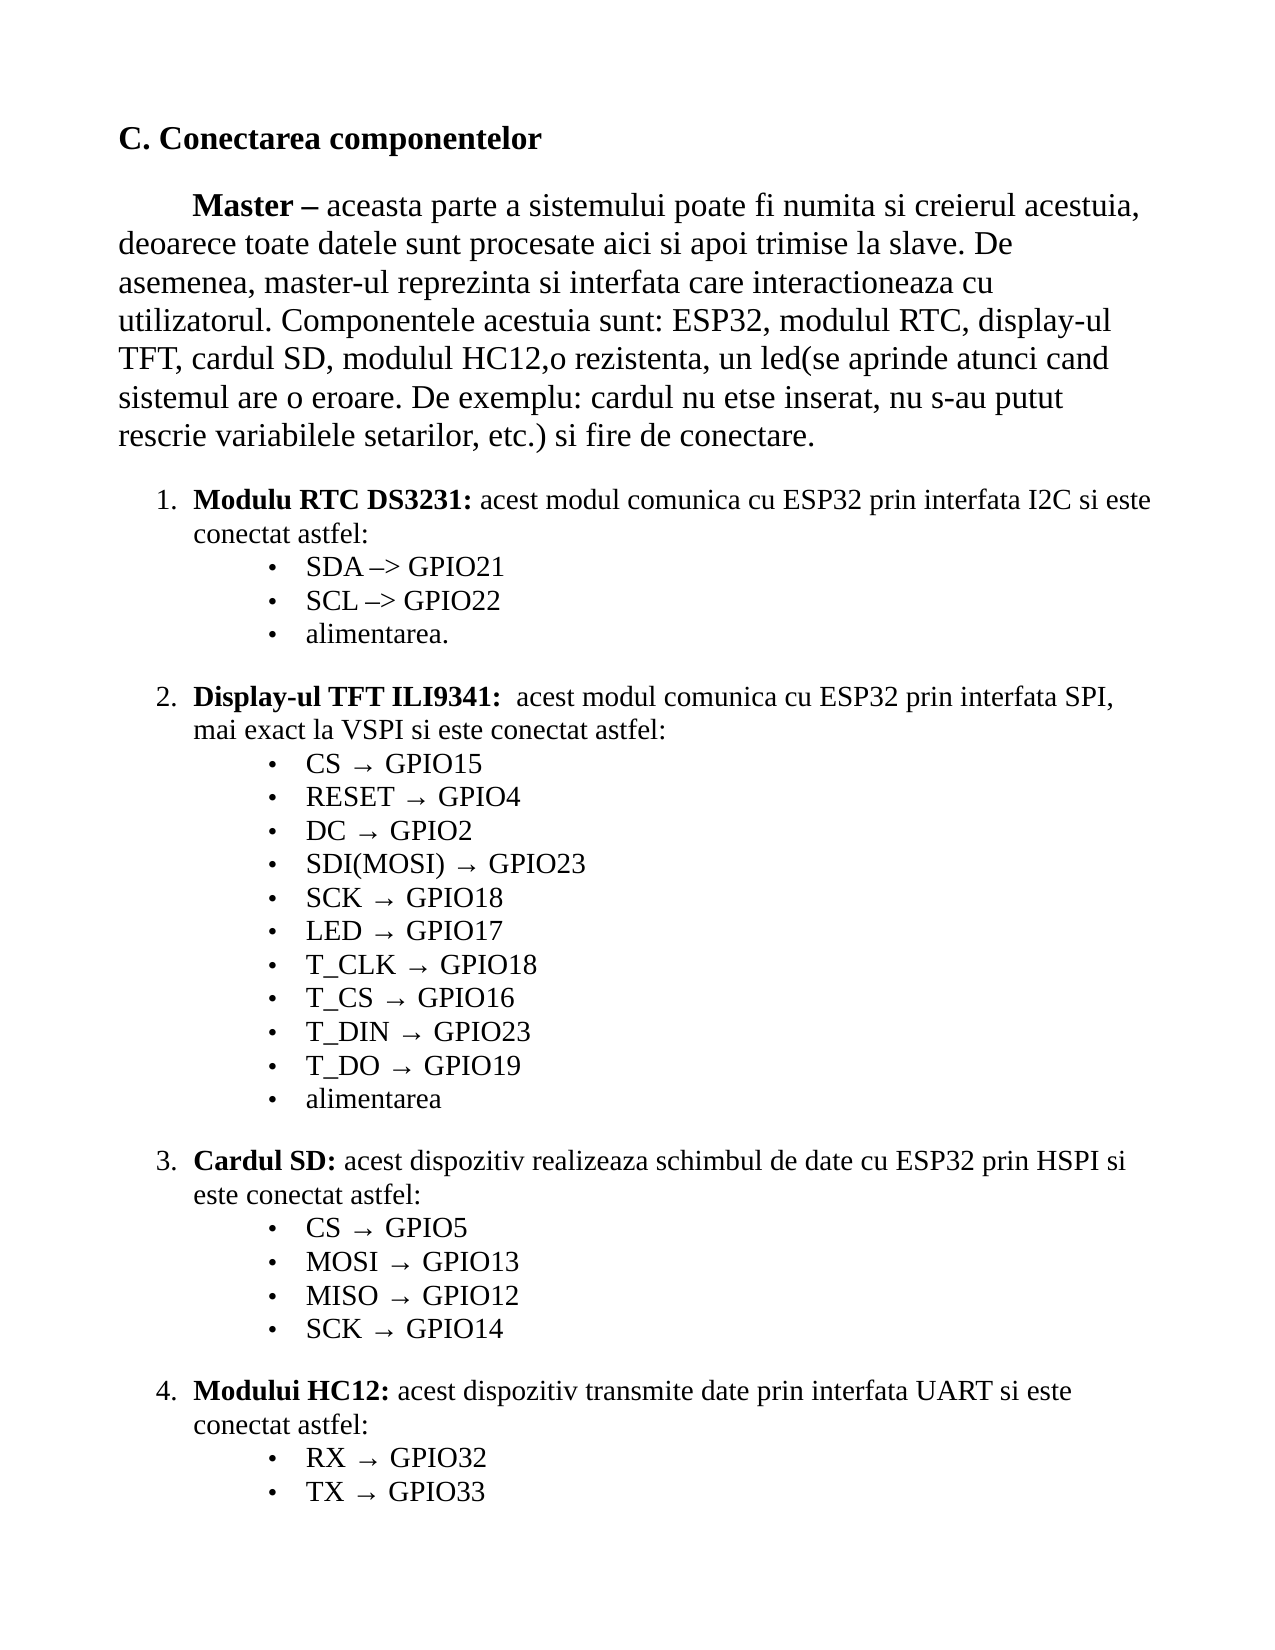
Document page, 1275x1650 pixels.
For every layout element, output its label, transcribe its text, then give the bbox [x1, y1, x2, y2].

list T_DIN → GPIO23 [268, 1014, 1157, 1048]
list TX → GPIO33 [268, 1474, 1157, 1508]
list SCK → GPIO18 [268, 880, 1157, 913]
list Modului HC12: acest dispozitiv transmite date prin interfata UART si este conectat astfel: [156, 1373, 1157, 1441]
list alimentarea [268, 1081, 1157, 1115]
list CS → GPIO5 [268, 1211, 1157, 1244]
list DC → GPIO2 [268, 813, 1157, 846]
list CS → GPIO15 [268, 746, 1157, 779]
list alimentarea. [268, 616, 1157, 650]
list SCK → GPIO14 [268, 1311, 1157, 1345]
list MISO → GPIO12 [268, 1278, 1157, 1311]
list RX → GPIO32 [268, 1441, 1157, 1474]
list Cardul SD: acest dispozitiv realizeaza schimbul de date cu ESP32 prin HSPI si este conectat astfel: [156, 1143, 1157, 1211]
list RESET → GPIO4 [268, 779, 1157, 813]
list LED → GPIO17 [268, 913, 1157, 947]
list SDI(MOSI) → GPIO23 [268, 846, 1157, 880]
list T_CLK → GPIO18 [268, 947, 1157, 981]
list Modulu RTC DS3231: acest modul comunica cu ESP32 prin interfata I2C si este conectat astfel: [156, 482, 1157, 549]
list T_CS → GPIO16 [268, 981, 1157, 1014]
list SDA –> GPIO21 [268, 549, 1157, 583]
list T_DO → GPIO19 [268, 1048, 1157, 1081]
list MOSI → GPIO13 [268, 1244, 1157, 1278]
list SCL –> GPIO22 [268, 583, 1157, 616]
text Master – aceasta parte a sistemului poate fi numita si creierul acestuia, deoarece toate datele sunt procesate aici si apoi trimise la slave. De asemenea, master-ul reprezinta si interfata care interactioneaza cu utilizatorul. Componentele acestuia sunt: ESP32, modulul RTC, display-ul TFT, cardul SD, modulul HC12,o rezistenta, un led(se aprinde atunci cand sistemul are o eroare. De exemplu: cardul nu etse inserat, nu s-au putut rescrie variabilele setarilor, etc.) si fire de conectare. [118, 185, 1157, 453]
text C. Conectarea componentelor [118, 118, 1157, 156]
list Display-ul TFT ILI9341: acest modul comunica cu ESP32 prin interfata SPI, mai exact la VSPI si este conectat astfel: [156, 679, 1157, 746]
